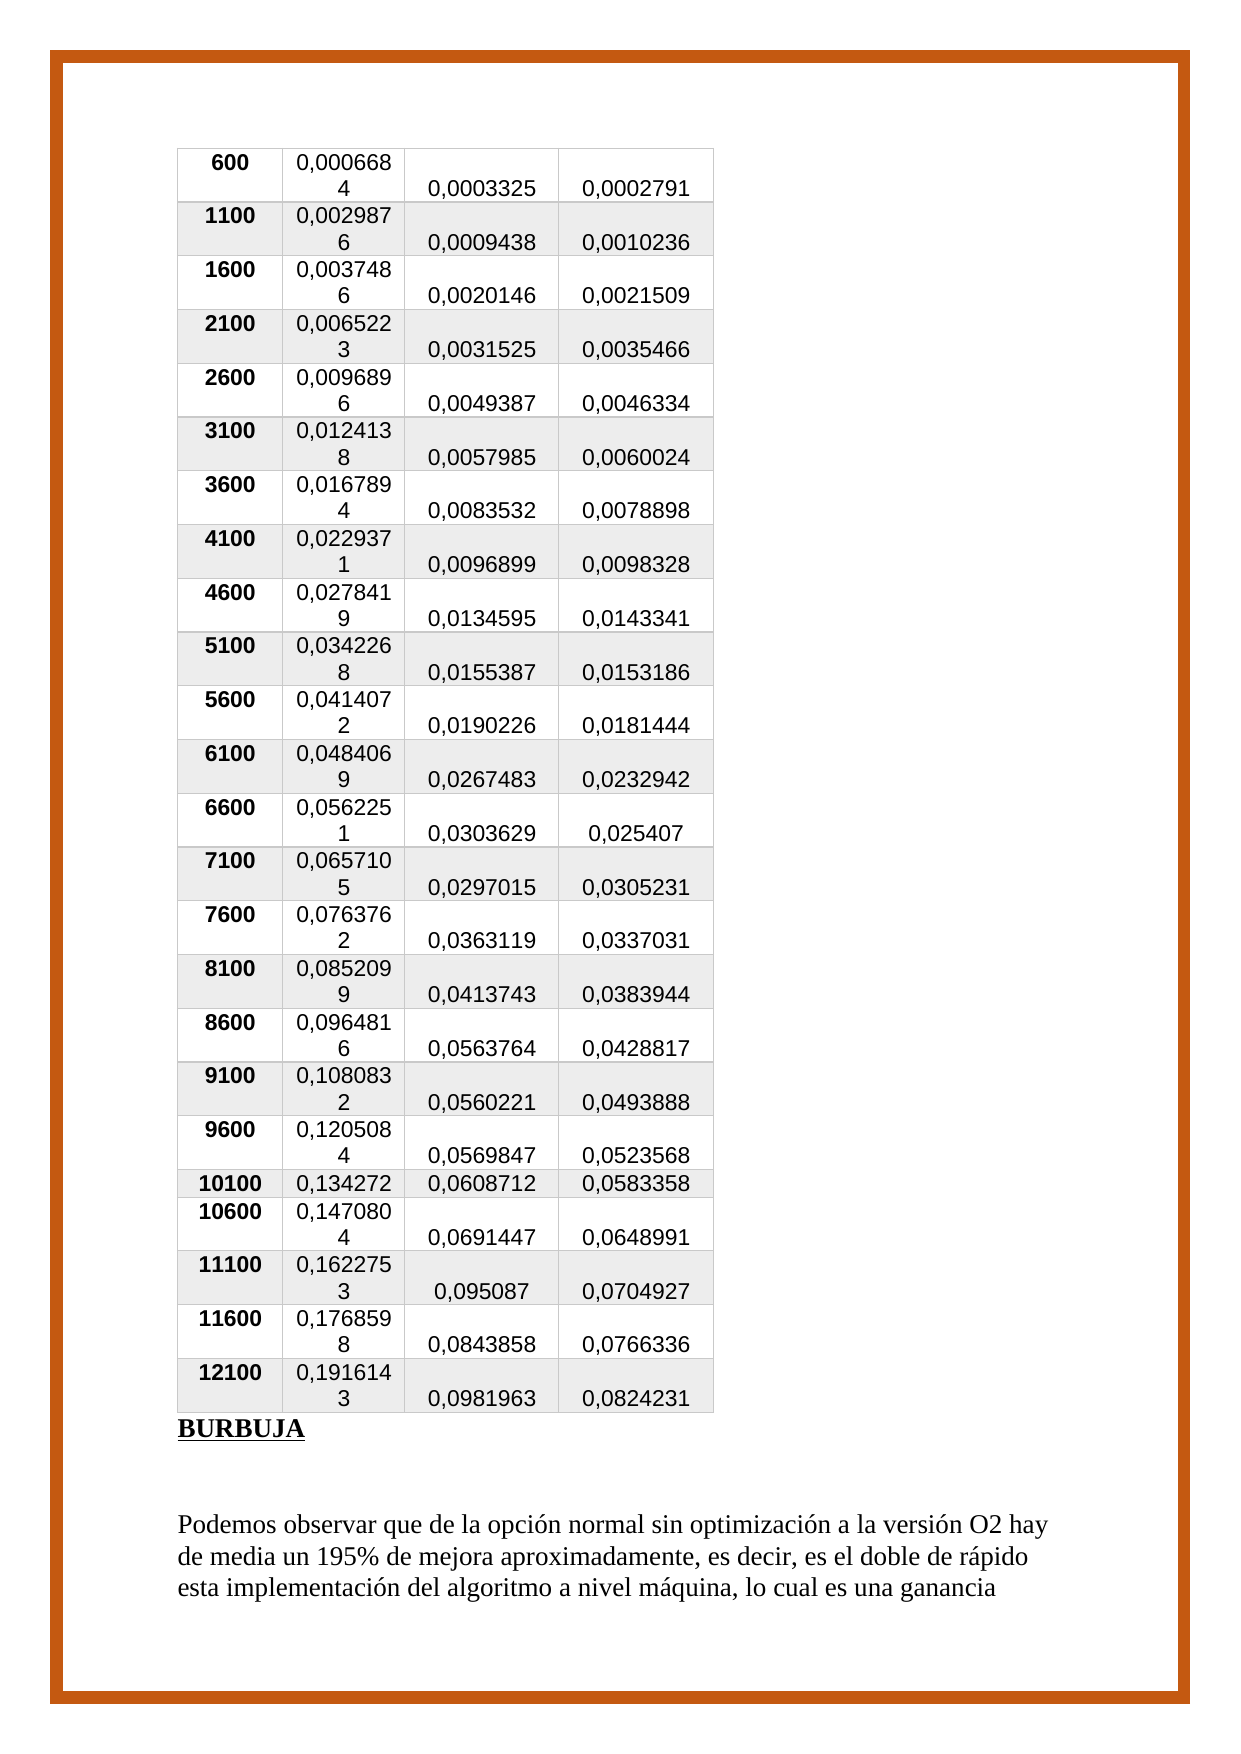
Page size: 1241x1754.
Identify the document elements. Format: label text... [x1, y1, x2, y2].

table_cell 0,0037486 [283, 256, 404, 309]
table_cell 4100 [178, 525, 282, 578]
table_cell 0,0843858 [405, 1305, 558, 1358]
table_cell 0,0010236 [559, 203, 713, 255]
table_cell 0,0414072 [283, 686, 404, 739]
table_cell 0,0337031 [559, 901, 713, 954]
table_cell 0,0143341 [559, 579, 713, 631]
table_cell 8100 [178, 955, 282, 1008]
table_cell 600 [178, 149, 282, 201]
table_cell 0,0096899 [405, 525, 558, 578]
table_cell 0,0006684 [283, 149, 404, 201]
table_cell 0,1916143 [283, 1359, 404, 1412]
table_cell 0,0428817 [559, 1009, 713, 1061]
table_cell 0,0035466 [559, 310, 713, 363]
table_cell 0,025407 [559, 794, 713, 846]
table_cell 0,0057985 [405, 418, 558, 470]
table_cell 0,0981963 [405, 1359, 558, 1412]
table_cell 3100 [178, 418, 282, 470]
table_cell 0,0413743 [405, 955, 558, 1008]
table_cell 2100 [178, 310, 282, 363]
table_cell 0,0763762 [283, 901, 404, 954]
table_cell 0,0583358 [559, 1170, 713, 1197]
table_cell 0,0852099 [283, 955, 404, 1008]
table_cell 0,0562251 [283, 794, 404, 846]
table_cell 0,1205084 [283, 1116, 404, 1169]
table_cell 0,0009438 [405, 203, 558, 255]
table_cell 0,0046334 [559, 364, 713, 416]
table_cell 0,0155387 [405, 633, 558, 685]
table_cell 0,0484069 [283, 740, 404, 793]
table_cell 6100 [178, 740, 282, 793]
table_cell 0,0691447 [405, 1198, 558, 1250]
table_cell 9600 [178, 1116, 282, 1169]
table_cell 0,0002791 [559, 149, 713, 201]
table_cell 9100 [178, 1063, 282, 1115]
table_cell 0,0153186 [559, 633, 713, 685]
table_cell 0,0003325 [405, 149, 558, 201]
text Podemos observar que de la opción normal sin optimización a la versión O2 hay de media un 195% de mejora aproximadamente, es decir, es el doble de rápido esta implementación del algoritmo a nivel máquina, lo cual es una ganancia [177, 1509, 1063, 1602]
table_cell 1100 [178, 203, 282, 255]
table_cell 12100 [178, 1359, 282, 1412]
table_cell 0,0657105 [283, 848, 404, 900]
table_cell 7100 [178, 848, 282, 900]
table_cell 0,0096896 [283, 364, 404, 416]
table_cell 0,0704927 [559, 1251, 713, 1304]
table_cell 0,1080832 [283, 1063, 404, 1115]
table_cell 0,0278419 [283, 579, 404, 631]
table_cell 0,0190226 [405, 686, 558, 739]
table_cell 0,0383944 [559, 955, 713, 1008]
table_cell 10600 [178, 1198, 282, 1250]
table_cell 0,0020146 [405, 256, 558, 309]
table_cell 0,0181444 [559, 686, 713, 739]
table_cell 0,0297015 [405, 848, 558, 900]
table_cell 0,1622753 [283, 1251, 404, 1304]
table_cell 0,0167894 [283, 471, 404, 524]
table_cell 0,134272 [283, 1170, 404, 1197]
table_cell 0,0021509 [559, 256, 713, 309]
table_cell 0,0363119 [405, 901, 558, 954]
table_cell 0,0098328 [559, 525, 713, 578]
table_cell 0,095087 [405, 1251, 558, 1304]
table_cell 6600 [178, 794, 282, 846]
table_cell 11600 [178, 1305, 282, 1358]
table_cell 0,0049387 [405, 364, 558, 416]
table_cell 0,0608712 [405, 1170, 558, 1197]
table_cell 0,0766336 [559, 1305, 713, 1358]
table_cell 5600 [178, 686, 282, 739]
table_cell 7600 [178, 901, 282, 954]
table_cell 0,0134595 [405, 579, 558, 631]
table_cell 0,0078898 [559, 471, 713, 524]
table_cell 0,0303629 [405, 794, 558, 846]
table_cell 0,0232942 [559, 740, 713, 793]
table_cell 4600 [178, 579, 282, 631]
table_cell 10100 [178, 1170, 282, 1197]
table_cell 0,0648991 [559, 1198, 713, 1250]
table_cell 0,0065223 [283, 310, 404, 363]
table_cell 0,1470804 [283, 1198, 404, 1250]
table_cell 0,0267483 [405, 740, 558, 793]
table_cell 0,0493888 [559, 1063, 713, 1115]
table_cell 0,0964816 [283, 1009, 404, 1061]
table_cell 8600 [178, 1009, 282, 1061]
table_cell 5100 [178, 633, 282, 685]
table_cell 0,0560221 [405, 1063, 558, 1115]
table_cell 11100 [178, 1251, 282, 1304]
table_cell 0,1768598 [283, 1305, 404, 1358]
table_cell 0,0060024 [559, 418, 713, 470]
table_cell 0,0305231 [559, 848, 713, 900]
table_cell 1600 [178, 256, 282, 309]
table_cell 0,0523568 [559, 1116, 713, 1169]
table_cell 0,0083532 [405, 471, 558, 524]
table_cell 0,0029876 [283, 203, 404, 255]
table_cell 2600 [178, 364, 282, 416]
table_cell 0,0031525 [405, 310, 558, 363]
table_cell 0,0824231 [559, 1359, 713, 1412]
table_cell 0,0563764 [405, 1009, 558, 1061]
table_cell 0,0124138 [283, 418, 404, 470]
table_cell 3600 [178, 471, 282, 524]
table_cell 0,0229371 [283, 525, 404, 578]
table_cell 0,0569847 [405, 1116, 558, 1169]
table_cell 0,0342268 [283, 633, 404, 685]
text BURBUJA [177, 1413, 1063, 1444]
